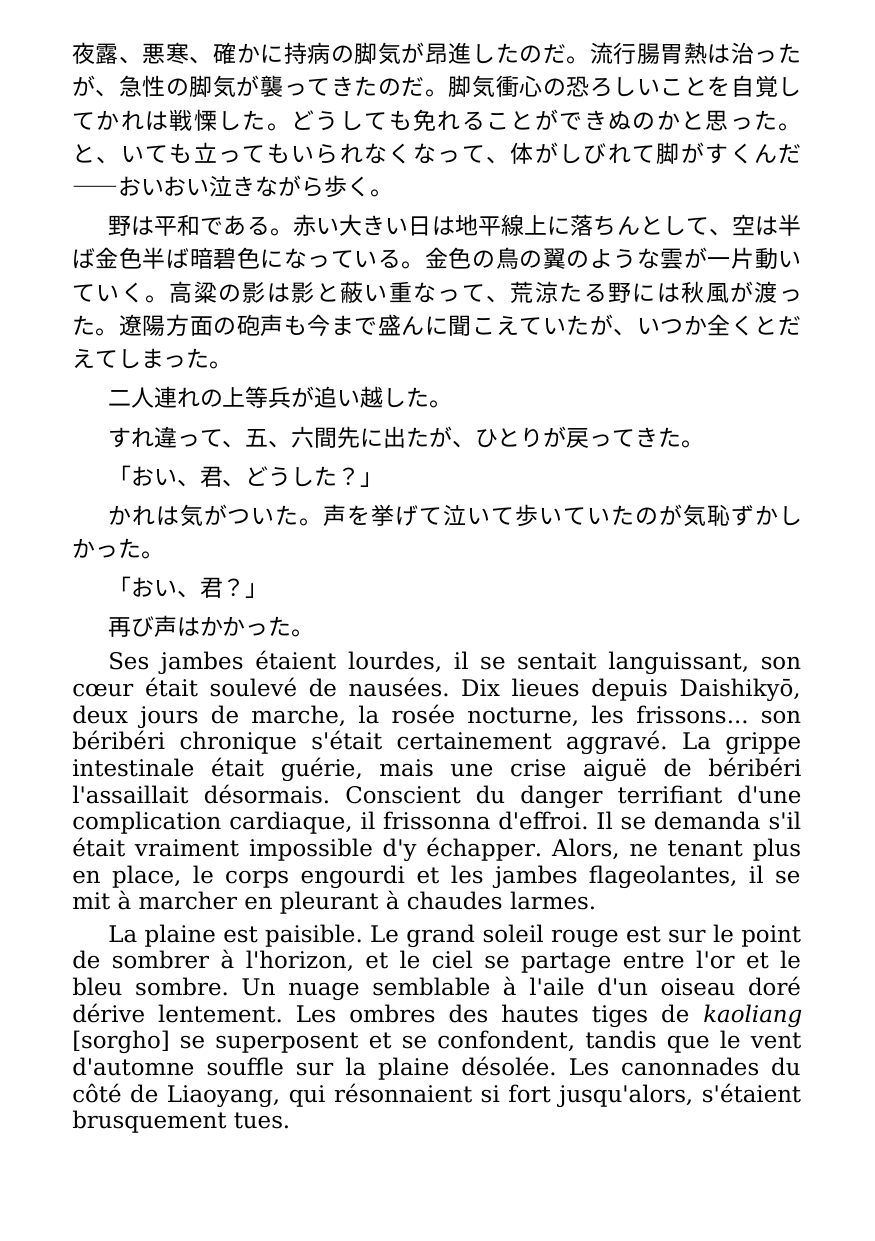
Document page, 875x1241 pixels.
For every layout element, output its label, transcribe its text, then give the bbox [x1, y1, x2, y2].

text 野は平和である。赤い大きい日は地平線上に落ちんとして、空は半ば金色半ば暗碧色になっている。金色の鳥の翼のような雲が一片動いていく。高粱の影は影と蔽い重なって、荒涼たる野には秋風が渡った。遼陽方面の砲声も今まで盛んに聞こえていたが、いつか全くとだえてしまった。 [72, 208, 802, 374]
text かれは気がついた。声を挙げて泣いて歩いていたのが気恥ずかしかった。 [72, 498, 802, 564]
text La plaine est paisible. Le grand soleil rouge est sur le point de sombrer à l'horizon, et le ciel se partage entre l'or et le bleu sombre. Un nuage semblable à l'aile d'un oiseau doré dérive lentement. Les ombres des hautes tiges de kaoliang [sorgho] se superposent et se confondent, tandis que le vent d'automne souffle sur la plaine désolée. Les canonnades du côté de Liaoyang, qui résonnaient si fort jusqu'alors, s'étaient brusquement tues. [72, 921, 802, 1134]
text 二人連れの上等兵が追い越した。 [72, 380, 802, 413]
text 「おい、君、どうした？」 [72, 458, 802, 492]
text Ses jambes étaient lourdes, il se sentait languissant, son cœur était soulevé de nausées. Dix lieues depuis Daishikyō, deux jours de marche, la rosée nocturne, les frissons... son béribéri chronique s'était certainement aggravé. La grippe intestinale était guérie, mais une crise aiguë de béribéri l'assaillait désormais. Conscient du danger terrifiant d'une complication cardiaque, il frissonna d'effroi. Il se demanda s'il était vraiment impossible d'y échapper. Alors, ne tenant plus en place, le corps engourdi et les jambes flageolantes, il se mit à marcher en pleurant à chaudes larmes. [72, 648, 802, 915]
text 再び声はかかった。 [72, 609, 802, 642]
text 「おい、君？」 [72, 570, 802, 603]
text 夜露、悪寒、確かに持病の脚気が昂進したのだ。流行腸胃熱は治ったが、急性の脚気が襲ってきたのだ。脚気衝心の恐ろしいことを自覚してかれは戦慄した。どうしても免れることができぬのかと思った。と、いても立ってもいられなくなって、体がしびれて脚がすくんだ――おいおい泣きながら歩く。 [72, 36, 802, 202]
text すれ違って、五、六間先に出たが、ひとりが戻ってきた。 [72, 419, 802, 453]
